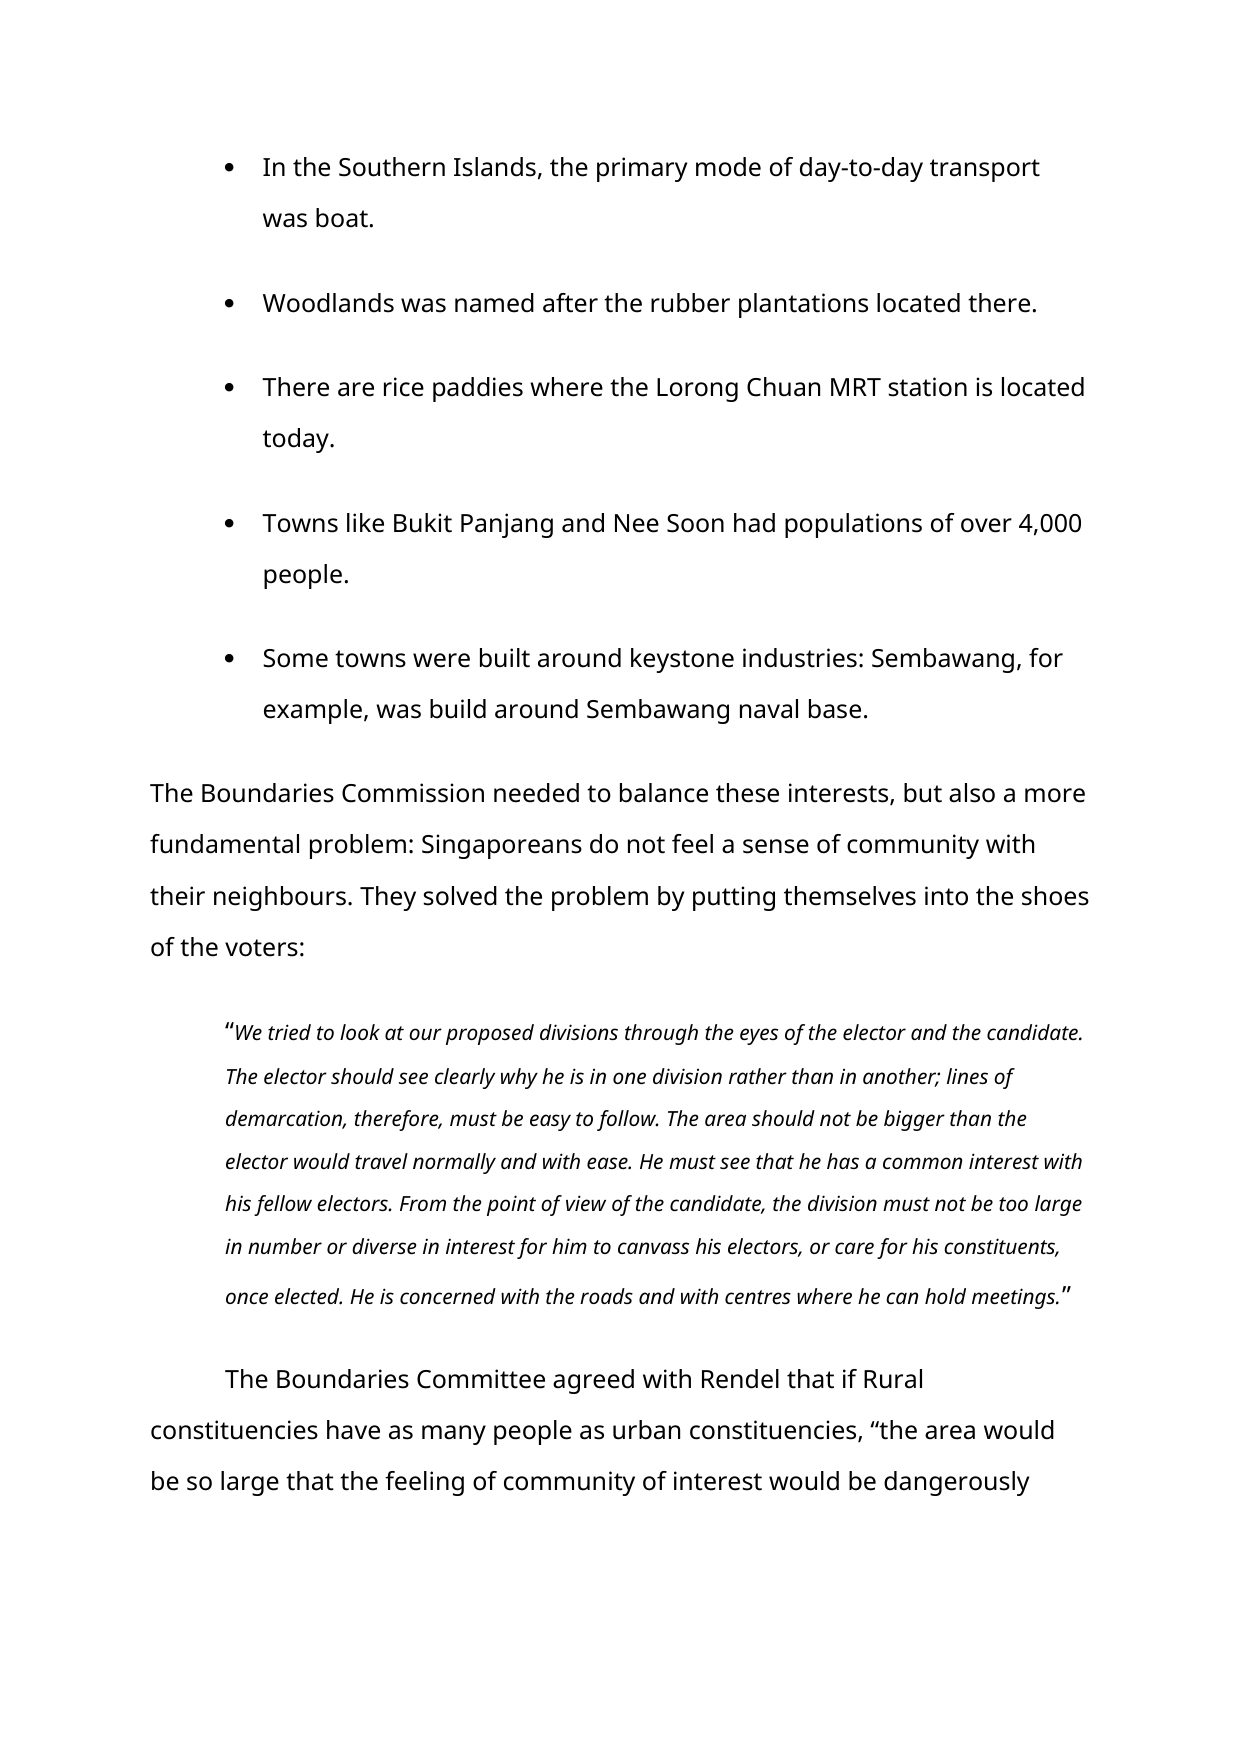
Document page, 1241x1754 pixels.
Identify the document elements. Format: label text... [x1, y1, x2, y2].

list In the Southern Islands, the primary mode of day-to-day transport was boat. [225, 150, 1090, 235]
list Woodlands was named after the rubber plantations located there. [225, 285, 1090, 319]
list There are rice paddies where the Lorong Chuan MRT station is located today. [225, 370, 1090, 455]
list Towns like Bukit Panjang and Nee Soon had populations of over 4,000 people. [225, 505, 1090, 590]
text “We tried to look at our proposed divisions through the eyes of the elector and the candidate. The elector should see clearly why he is in one division rather than in another; lines of demarcation, therefore, must be easy to follow. The area should not be bigger than the elector would travel normally and with ease. He must see that he has a common interest with his fellow electors. From the point of view of the candidate, the division must not be too large in number or diverse in interest for him to canvass his electors, or care for his constituents, once elected. He is concerned with the roads and with centres where he can hold meetings.” [225, 1013, 1090, 1312]
list Some towns were built around keystone industries: Sembawang, for example, was build around Sembawang naval base. [225, 641, 1090, 726]
text The Boundaries Commission needed to balance these interests, but also a more fundamental problem: Singaporeans do not feel a sense of community with their neighbours. They solved the problem by putting themselves into the shoes of the voters: [150, 776, 1090, 963]
text The Boundaries Committee agreed with Rendel that if Rural constituencies have as many people as urban constituencies, “the area would be so large that the feeling of community of interest would be dangerously [150, 1362, 1090, 1498]
